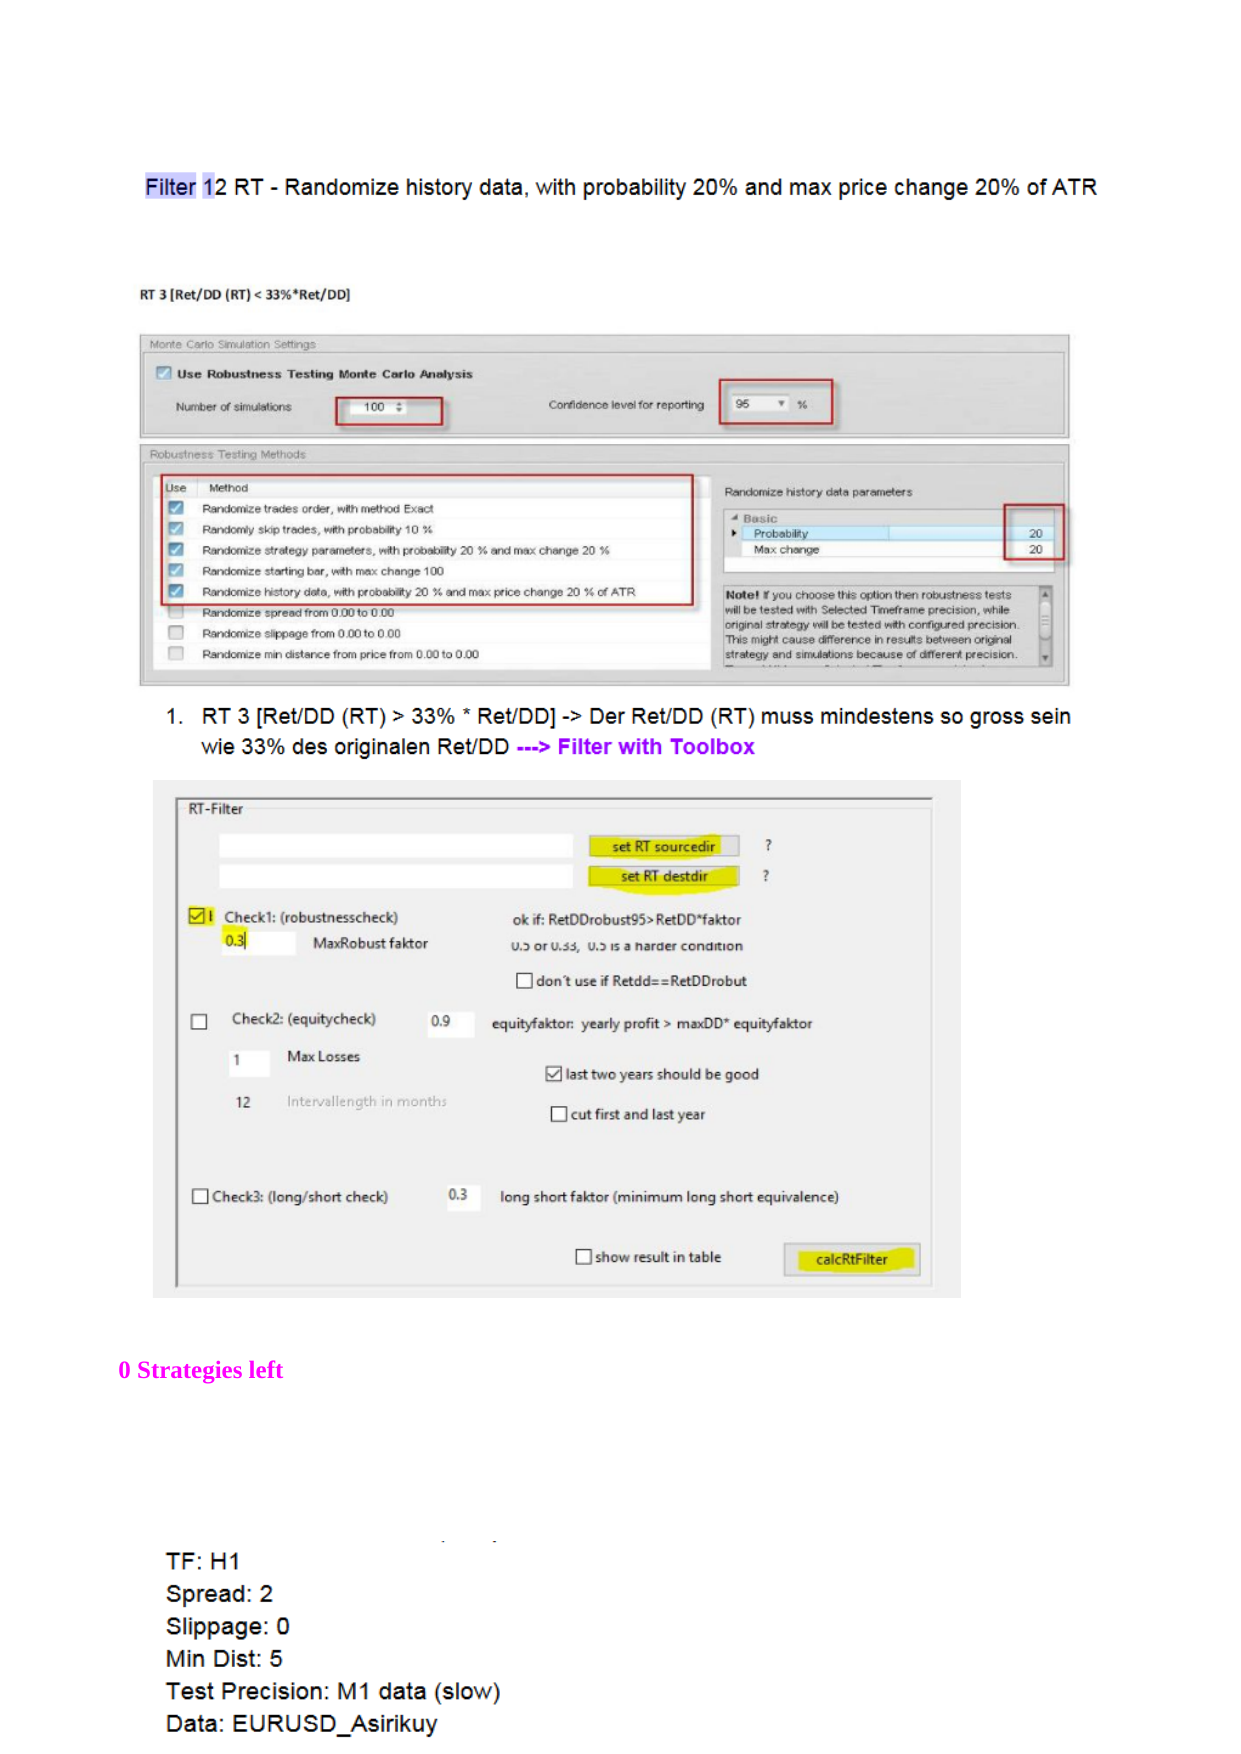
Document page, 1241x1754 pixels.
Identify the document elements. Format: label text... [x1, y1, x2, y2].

picture [118, 257, 1123, 1298]
text 0 Strategies left [118, 1355, 1122, 1384]
picture [118, 146, 1123, 229]
picture [144, 1541, 523, 1754]
